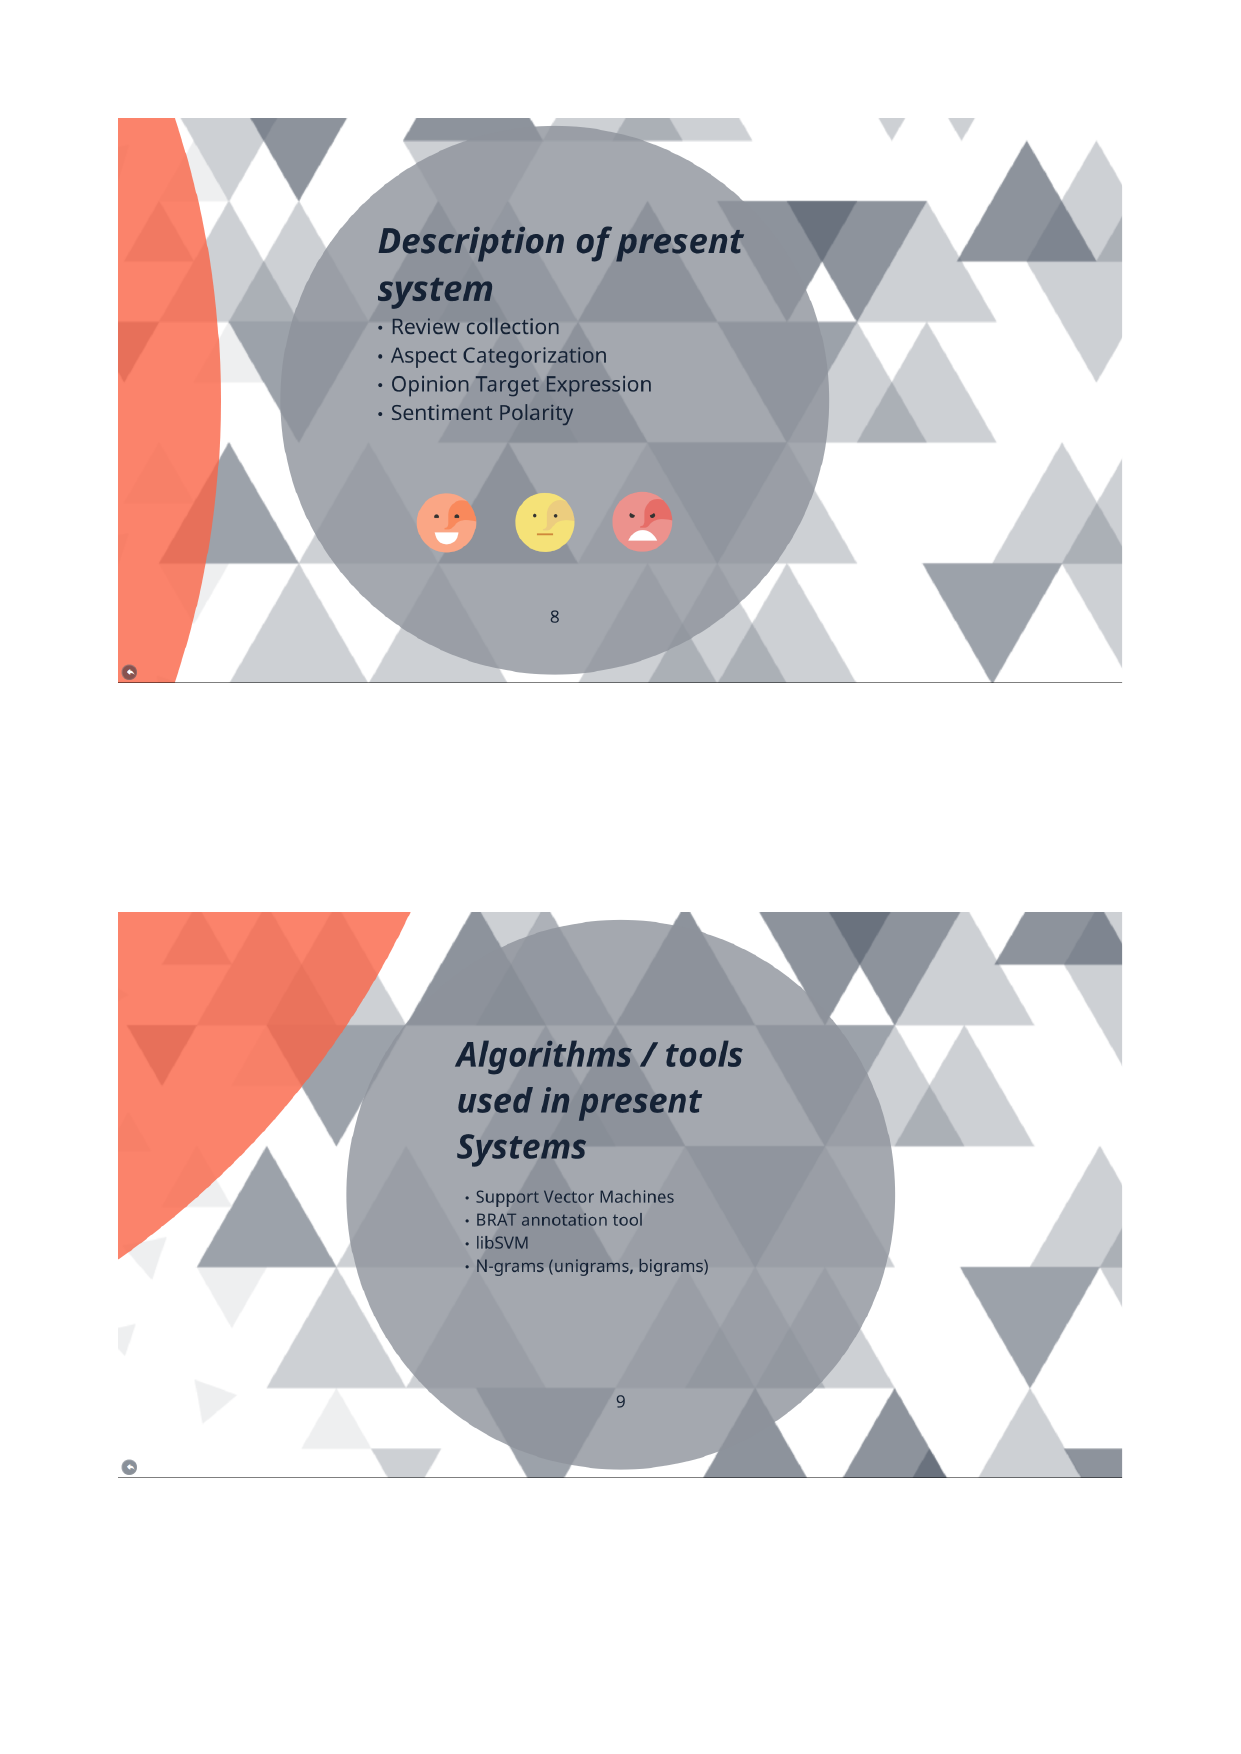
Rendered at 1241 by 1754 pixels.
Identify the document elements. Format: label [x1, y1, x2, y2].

picture [118, 118, 1123, 683]
picture [118, 912, 1123, 1478]
